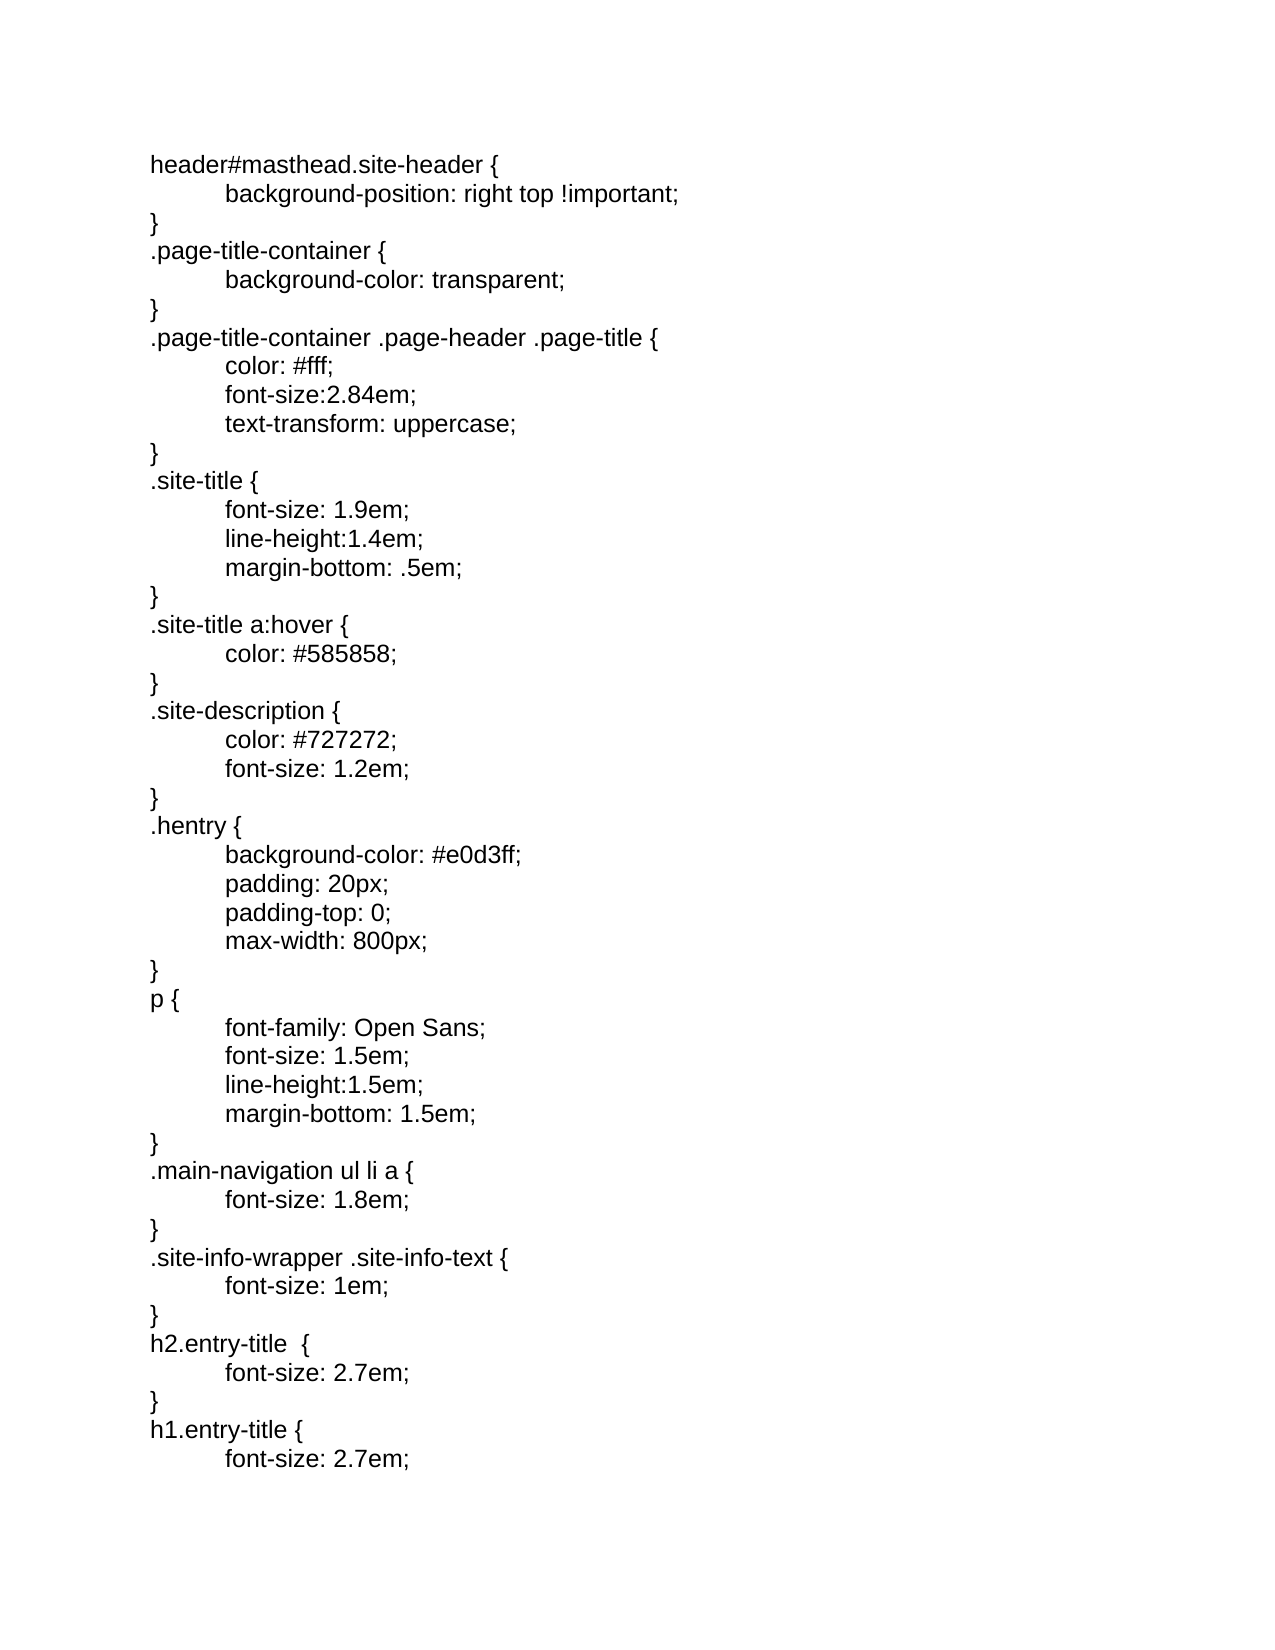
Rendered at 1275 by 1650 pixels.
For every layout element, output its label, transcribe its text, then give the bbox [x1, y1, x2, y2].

text margin-bottom: .5em; [150, 552, 1125, 581]
text .page-title-container { [150, 236, 1125, 265]
text } [150, 782, 1125, 811]
text .site-description { [150, 696, 1125, 725]
text padding: 20px; [150, 869, 1125, 897]
text color: #fff; [150, 351, 1125, 380]
text font-size: 1.5em; [150, 1041, 1125, 1070]
text } [150, 294, 1125, 322]
text line-height:1.4em; [150, 524, 1125, 552]
text background-color: transparent; [150, 265, 1125, 294]
text p { [150, 984, 1125, 1012]
text margin-bottom: 1.5em; [150, 1099, 1125, 1127]
text } [150, 581, 1125, 610]
text .site-title { [150, 466, 1125, 495]
text } [150, 1127, 1125, 1156]
text } [150, 1300, 1125, 1329]
text } [150, 667, 1125, 696]
text font-size: 2.7em; [150, 1357, 1125, 1386]
text color: #727272; [150, 725, 1125, 754]
text text-transform: uppercase; [150, 409, 1125, 437]
text font-size: 1.8em; [150, 1185, 1125, 1214]
text line-height:1.5em; [150, 1070, 1125, 1099]
text .page-title-container .page-header .page-title { [150, 322, 1125, 351]
text } [150, 1214, 1125, 1242]
text } [150, 207, 1125, 236]
text padding-top: 0; [150, 897, 1125, 926]
text .main-navigation ul li a { [150, 1156, 1125, 1185]
text font-size: 1.2em; [150, 754, 1125, 782]
text color: #585858; [150, 639, 1125, 667]
text .hentry { [150, 811, 1125, 840]
text .site-info-wrapper .site-info-text { [150, 1242, 1125, 1271]
text font-family: Open Sans; [150, 1012, 1125, 1041]
text } [150, 437, 1125, 466]
text background-color: #e0d3ff; [150, 840, 1125, 869]
text background-position: right top !important; [150, 179, 1125, 207]
text .site-title a:hover { [150, 610, 1125, 639]
text } [150, 1386, 1125, 1415]
text h1.entry-title { [150, 1415, 1125, 1444]
text } [150, 955, 1125, 984]
text font-size: 2.7em; [150, 1444, 1125, 1472]
text max-width: 800px; [150, 926, 1125, 955]
text font-size: 1em; [150, 1271, 1125, 1300]
text font-size:2.84em; [150, 380, 1125, 409]
text h2.entry-title { [150, 1329, 1125, 1357]
text header#masthead.site-header { [150, 150, 1125, 179]
text font-size: 1.9em; [150, 495, 1125, 524]
